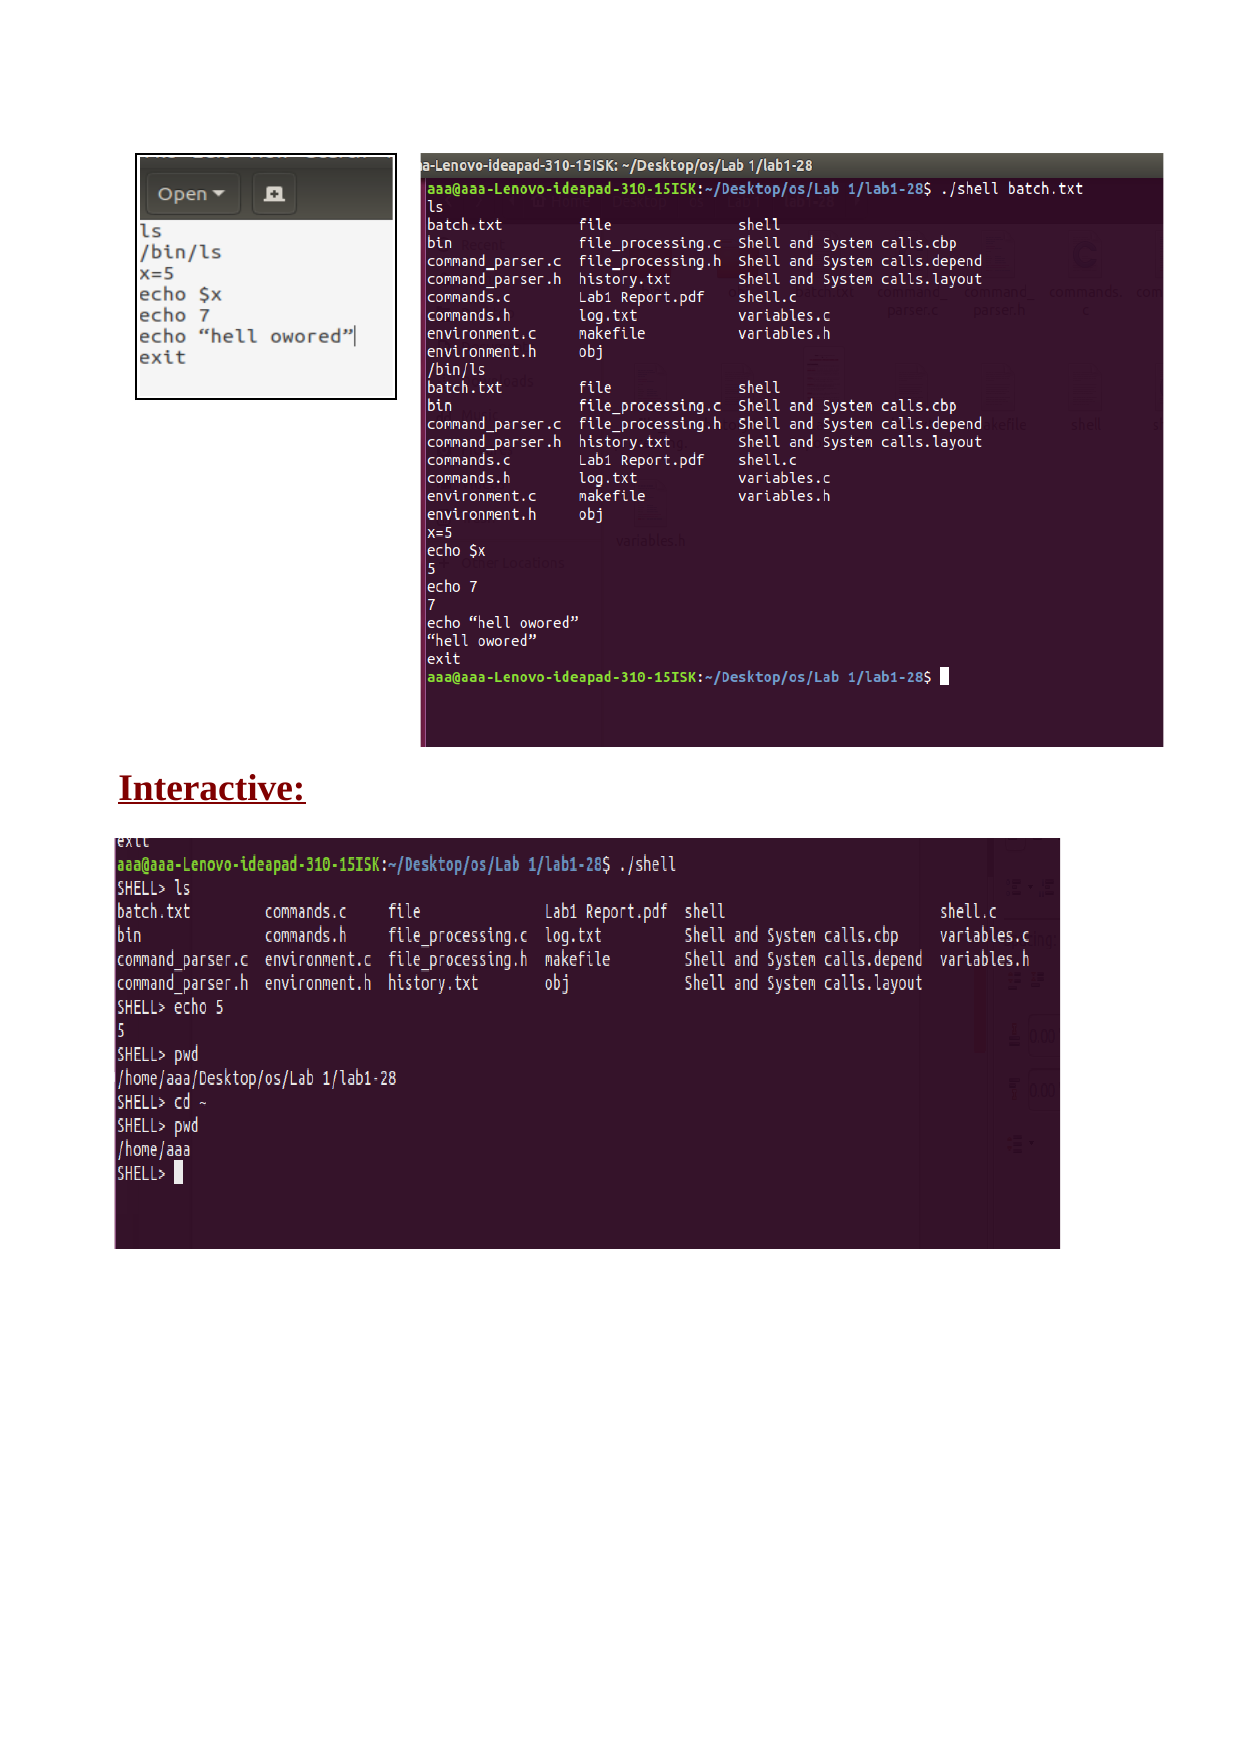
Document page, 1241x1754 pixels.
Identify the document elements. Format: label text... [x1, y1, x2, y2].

text Interactive: [118, 765, 1122, 808]
picture [420, 153, 1163, 747]
picture [140, 157, 166, 217]
picture [114, 838, 1060, 1249]
